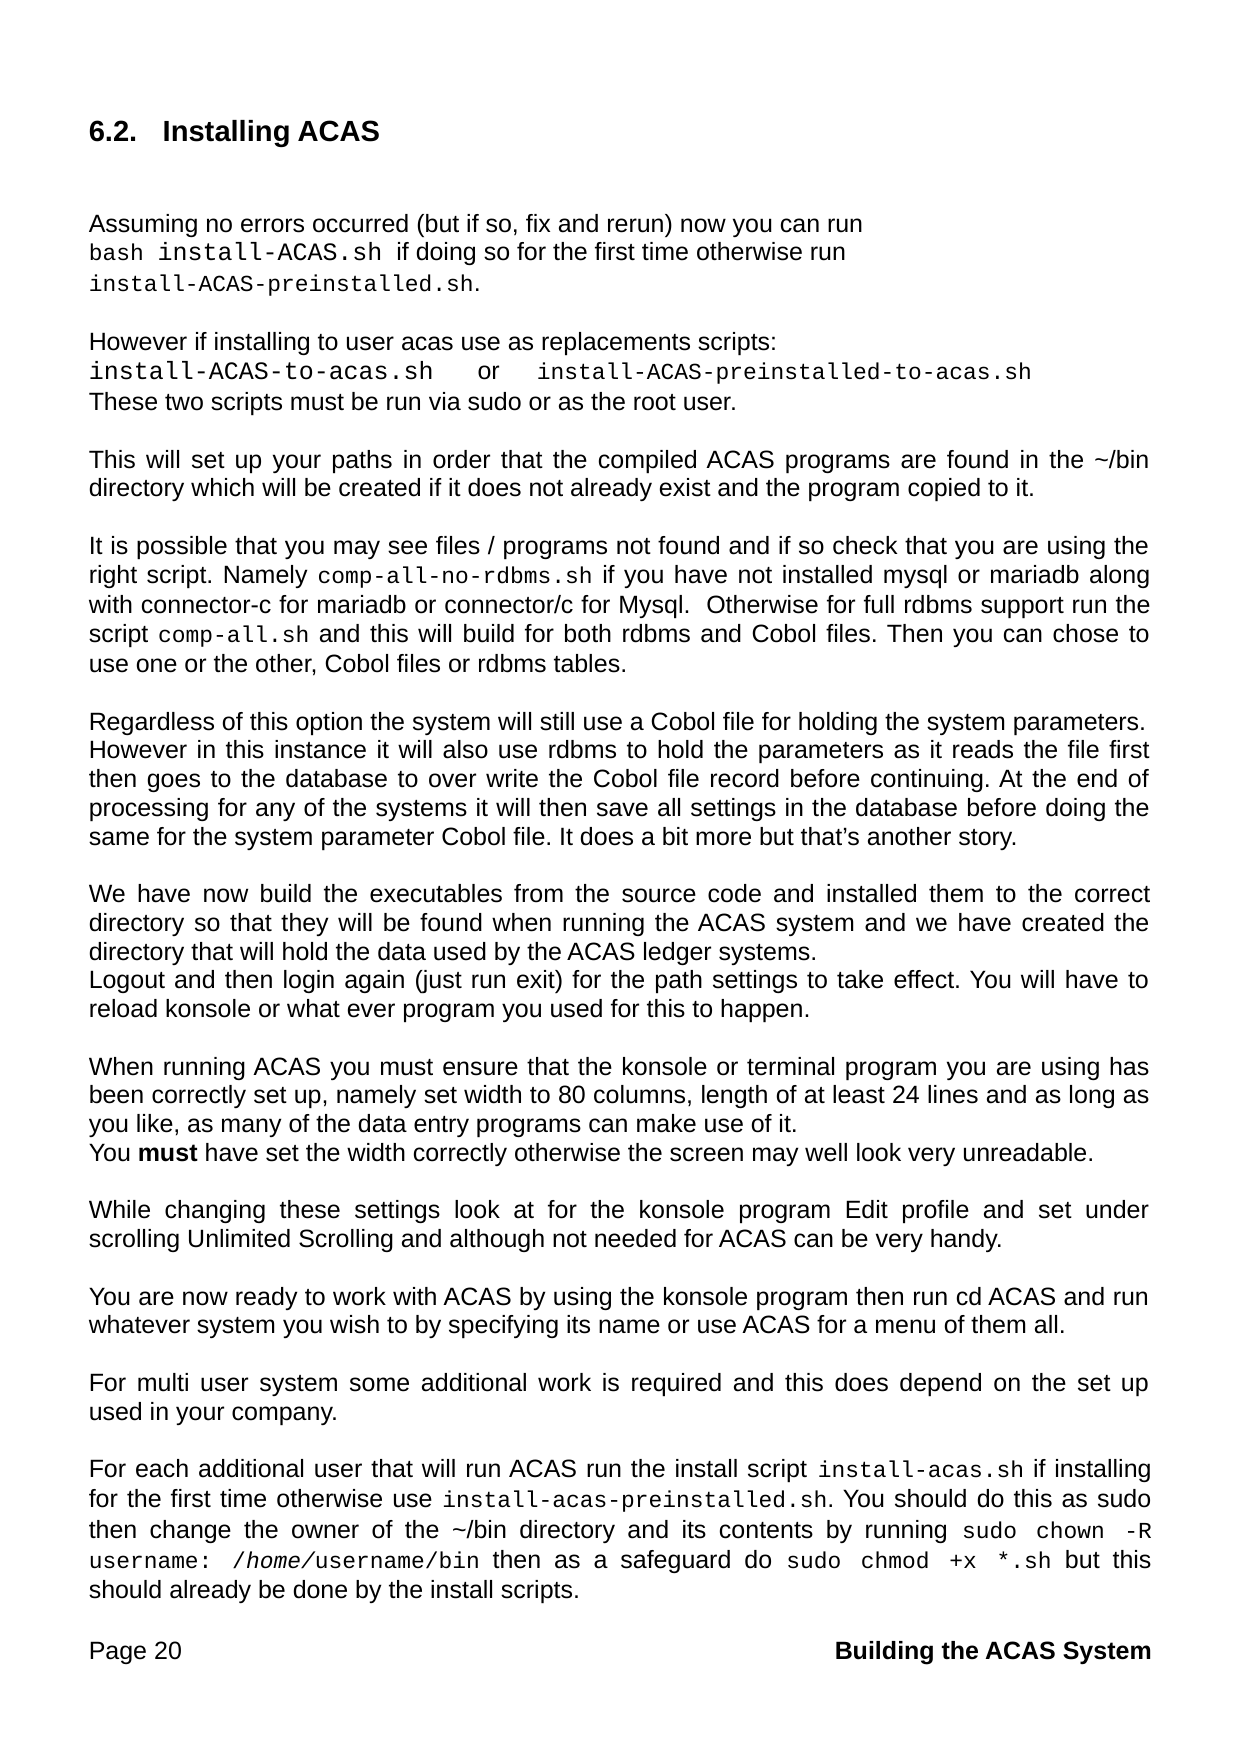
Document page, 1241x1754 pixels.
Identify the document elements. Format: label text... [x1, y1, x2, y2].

text Assuming no errors occurred (but if so, fix and rerun) now you can run [88, 209, 1152, 237]
text install-ACAS-to-acas.sh or install-ACAS-preinstalled-to-acas.sh [88, 356, 1152, 387]
text However in this instance it will also use rdbms to hold the parameters as it reads the file first then goes to the database to over write the Cobol file record before continuing. At the end of processing for any of the systems it will then save all settings in the database before doing the same for the system parameter Cobol file. It does a bit more but that’s another story. [88, 735, 1152, 850]
text You are now ready to work with ACAS by using the konsole program then run cd ACAS and run whatever system you wish to by specifying its name or use ACAS for a menu of them all. [88, 1281, 1152, 1339]
text Regardless of this option the system will still use a Cobol file for holding the system parameters. [88, 706, 1152, 735]
text install-ACAS-preinstalled.sh. [88, 268, 1152, 299]
text bash install-ACAS.sh if doing so for the first time otherwise run [88, 237, 1152, 268]
text It is possible that you may see files / programs not found and if so check that you are using the right script. Namely comp-all-no-rdbms.sh if you have not installed mysql or mariadb along with connector-c for mariadb or connector/c for Mysql. Otherwise for full rdbms support run the script comp-all.sh and this will build for both rdbms and Cobol files. Then you can chose to use one or the other, Cobol files or rdbms tables. [88, 531, 1152, 678]
text Logout and then login again (just run exit) for the path settings to take effect. You will have to reload konsole or what ever program you used for this to happen. [88, 965, 1152, 1023]
subtitle Installing ACAS [88, 113, 1152, 147]
text However if installing to user acas use as replacements scripts: [88, 327, 1152, 356]
text For each additional user that will run ACAS run the install script install-acas.sh if installing for the first time otherwise use install-acas-preinstalled.sh. You should do this as sudo then change the owner of the ~/bin directory and its contents by running sudo chown -R username: /home/username/bin then as a safeguard do sudo chmod +x *.sh but this should already be done by the install scripts. [88, 1454, 1152, 1604]
text For multi user system some additional work is required and this does depend on the set up used in your company. [88, 1368, 1152, 1425]
text You must have set the width correctly otherwise the screen may well look very unreadable. [88, 1138, 1152, 1166]
text We have now build the executables from the source code and installed them to the correct directory so that they will be found when running the ACAS system and we have created the directory that will hold the data used by the ACAS ledger systems. [88, 879, 1152, 965]
text This will set up your paths in order that the compiled ACAS programs are found in the ~/bin directory which will be created if it does not already exist and the program copied to it. [88, 444, 1152, 502]
text When running ACAS you must ensure that the konsole or terminal program you are using has been correctly set up, namely set width to 80 columns, length of at least 24 lines and as long as you like, as many of the data entry programs can make use of it. [88, 1051, 1152, 1138]
text These two scripts must be run via sudo or as the root user. [88, 387, 1152, 416]
text While changing these settings look at for the konsole program Edit profile and set under scrolling Unlimited Scrolling and although not needed for ACAS can be very handy. [88, 1195, 1152, 1253]
